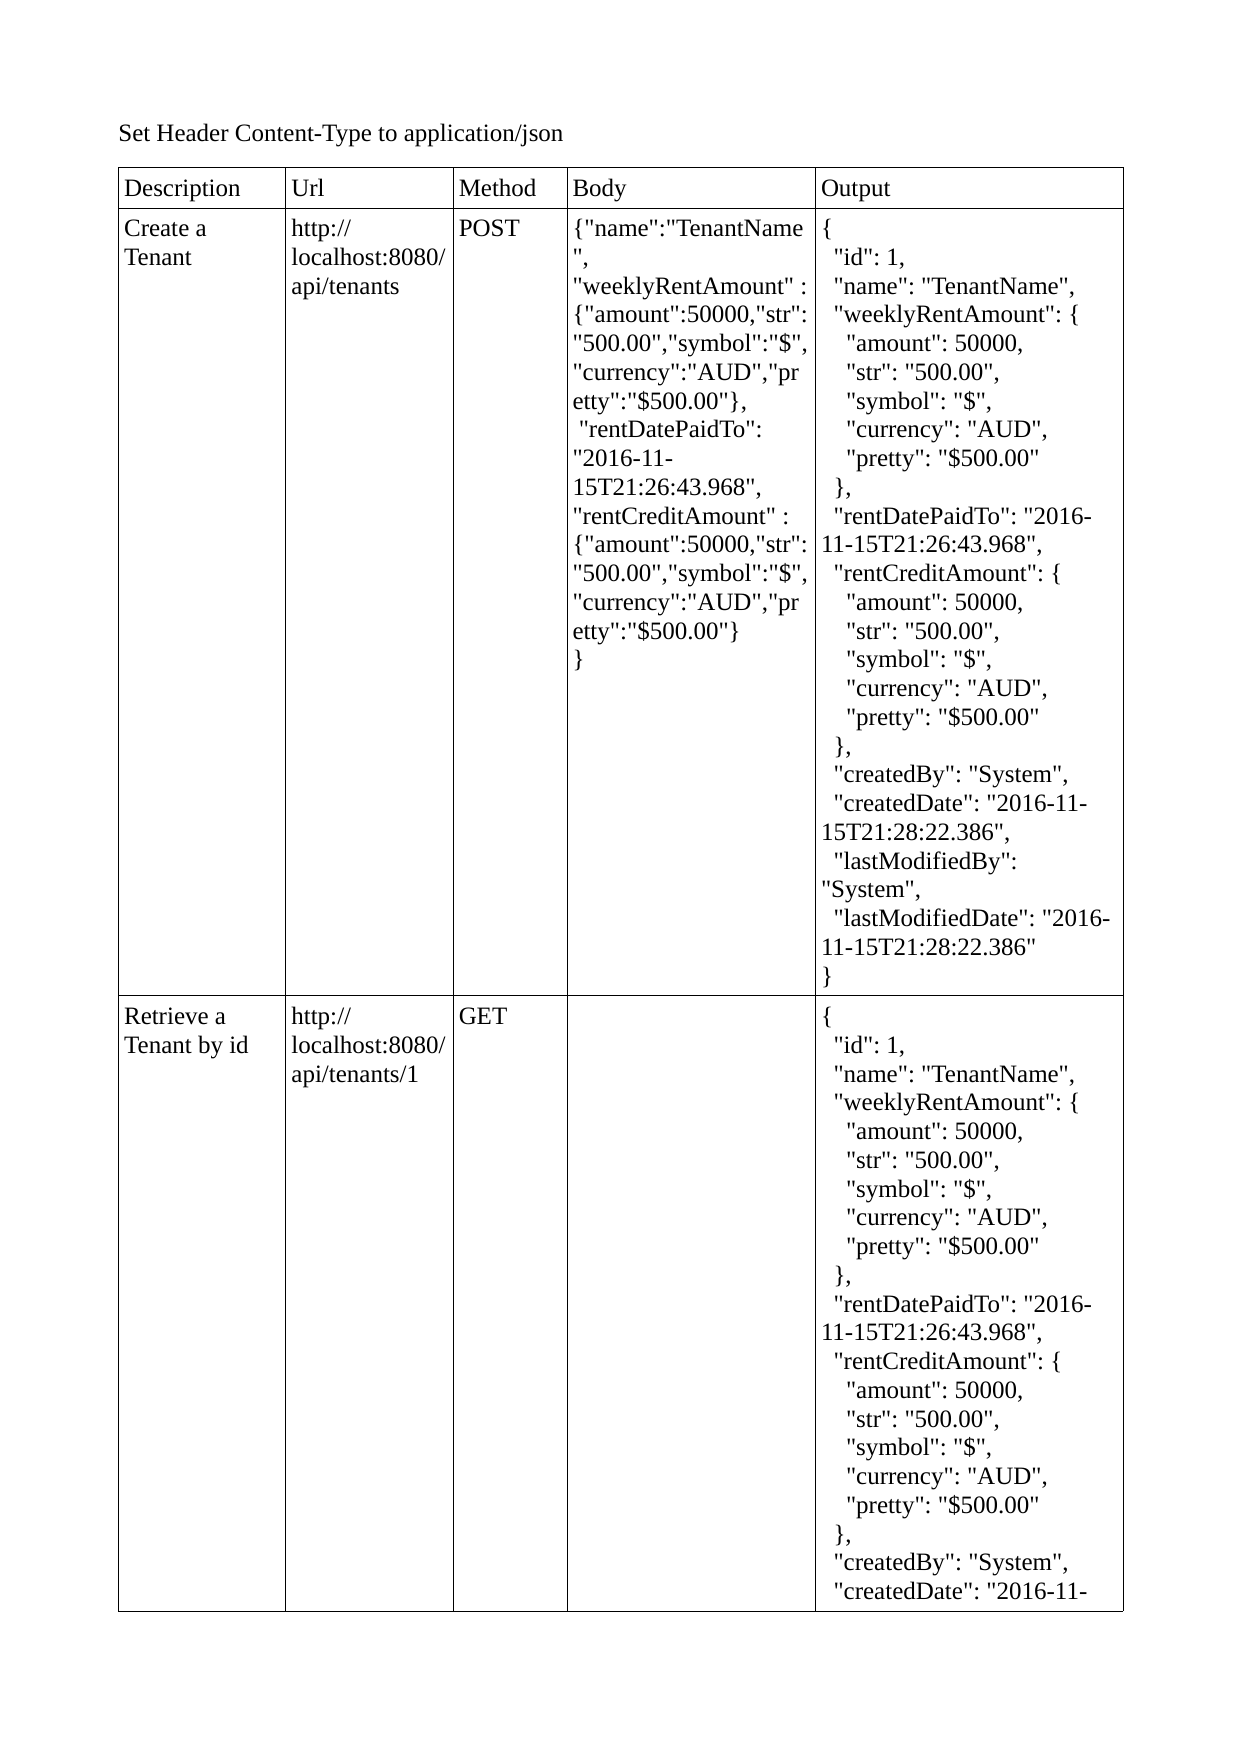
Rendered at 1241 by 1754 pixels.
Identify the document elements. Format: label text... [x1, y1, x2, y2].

table_cell http://localhost:8080/api/tenants [286, 209, 453, 995]
table_cell { "id": 1, "name": "TenantName", "weeklyRentAmount": { "amount": 50000, "str": "500.00", "symbol": "$", "currency": "AUD", "pretty": "$500.00" }, "rentDatePaidTo": "2016-11-15T21:26:43.968", "rentCreditAmount": { "amount": 50000, "str": "500.00", "symbol": "$", "currency": "AUD", "pretty": "$500.00" }, "createdBy": "System", "createdDate": "2016-11- [816, 996, 1123, 1611]
table_cell [568, 996, 815, 1611]
text Set Header Content-Type to application/json [118, 118, 1122, 147]
table_header Output [816, 168, 1123, 207]
table_cell Retrieve a Tenant by id [119, 996, 285, 1611]
table_cell POST [454, 209, 567, 995]
table_header Description [119, 168, 285, 207]
table_cell GET [454, 996, 567, 1611]
table_cell { "id": 1, "name": "TenantName", "weeklyRentAmount": { "amount": 50000, "str": "500.00", "symbol": "$", "currency": "AUD", "pretty": "$500.00" }, "rentDatePaidTo": "2016-11-15T21:26:43.968", "rentCreditAmount": { "amount": 50000, "str": "500.00", "symbol": "$", "currency": "AUD", "pretty": "$500.00" }, "createdBy": "System", "createdDate": "2016-11-15T21:28:22.386", "lastModifiedBy": "System", "lastModifiedDate": "2016-11-15T21:28:22.386" } [816, 209, 1123, 995]
table_cell http://localhost:8080/api/tenants/1 [286, 996, 453, 1611]
table_header Method [454, 168, 567, 207]
table_cell {"name":"TenantName", "weeklyRentAmount" :{"amount":50000,"str":"500.00","symbol":"$","currency":"AUD","pretty":"$500.00"}, "rentDatePaidTo": "2016-11-15T21:26:43.968", "rentCreditAmount" : {"amount":50000,"str":"500.00","symbol":"$","currency":"AUD","pretty":"$500.00"} } [568, 209, 815, 995]
table_header Body [568, 168, 815, 207]
table_cell Create a Tenant [119, 209, 285, 995]
table_header Url [286, 168, 453, 207]
